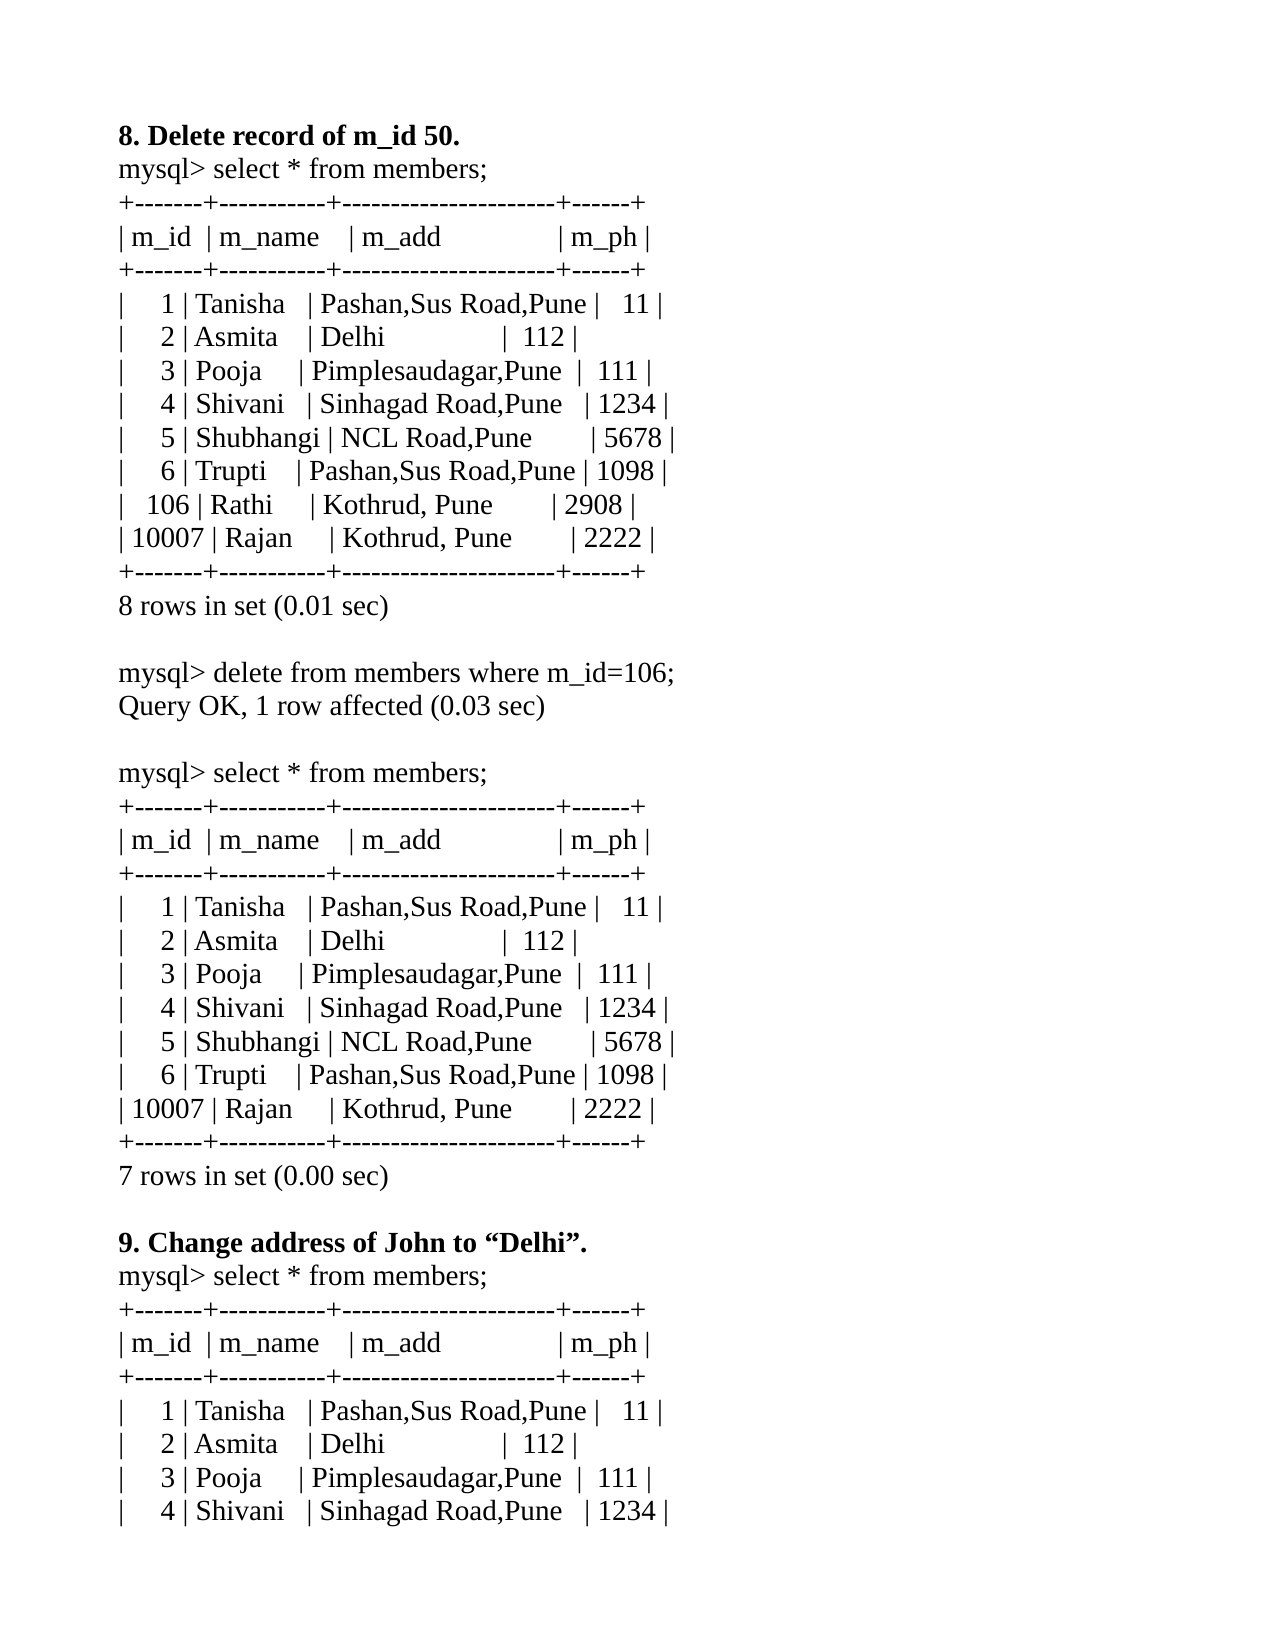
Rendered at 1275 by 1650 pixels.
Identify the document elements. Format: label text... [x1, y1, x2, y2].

text +-------+-----------+----------------------+------+ [118, 789, 1157, 822]
text | 3 | Pooja | Pimplesaudagar,Pune | 111 | [118, 1460, 1157, 1493]
text | m_id | m_name | m_add | m_ph | [118, 822, 1157, 856]
text +-------+-----------+----------------------+------+ [118, 856, 1157, 889]
text | m_id | m_name | m_add | m_ph | [118, 219, 1157, 252]
text | 1 | Tanisha | Pashan,Sus Road,Pune | 11 | [118, 286, 1157, 319]
text +-------+-----------+----------------------+------+ [118, 1124, 1157, 1158]
text | 106 | Rathi | Kothrud, Pune | 2908 | [118, 487, 1157, 521]
text | 1 | Tanisha | Pashan,Sus Road,Pune | 11 | [118, 1393, 1157, 1426]
text | 6 | Trupti | Pashan,Sus Road,Pune | 1098 | [118, 1057, 1157, 1091]
text 9. Change address of John to “Delhi”. [118, 1225, 1157, 1258]
text | 4 | Shivani | Sinhagad Road,Pune | 1234 | [118, 1493, 1157, 1527]
text | 4 | Shivani | Sinhagad Road,Pune | 1234 | [118, 990, 1157, 1024]
text +-------+-----------+----------------------+------+ [118, 185, 1157, 219]
text +-------+-----------+----------------------+------+ [118, 1292, 1157, 1326]
text mysql> select * from members; [118, 1258, 1157, 1292]
text +-------+-----------+----------------------+------+ [118, 1359, 1157, 1393]
text +-------+-----------+----------------------+------+ [118, 252, 1157, 286]
text | 1 | Tanisha | Pashan,Sus Road,Pune | 11 | [118, 889, 1157, 923]
text mysql> delete from members where m_id=106; [118, 655, 1157, 688]
text 8 rows in set (0.01 sec) [118, 588, 1157, 621]
text | 2 | Asmita | Delhi | 112 | [118, 923, 1157, 957]
text | 10007 | Rajan | Kothrud, Pune | 2222 | [118, 1091, 1157, 1124]
text | m_id | m_name | m_add | m_ph | [118, 1326, 1157, 1359]
text | 2 | Asmita | Delhi | 112 | [118, 1426, 1157, 1460]
text 7 rows in set (0.00 sec) [118, 1158, 1157, 1191]
text +-------+-----------+----------------------+------+ [118, 554, 1157, 588]
text Query OK, 1 row affected (0.03 sec) [118, 688, 1157, 722]
text | 5 | Shubhangi | NCL Road,Pune | 5678 | [118, 1024, 1157, 1057]
text mysql> select * from members; [118, 152, 1157, 185]
text | 5 | Shubhangi | NCL Road,Pune | 5678 | [118, 420, 1157, 453]
text mysql> select * from members; [118, 755, 1157, 789]
text | 2 | Asmita | Delhi | 112 | [118, 319, 1157, 353]
text | 4 | Shivani | Sinhagad Road,Pune | 1234 | [118, 386, 1157, 420]
text 8. Delete record of m_id 50. [118, 118, 1157, 152]
text | 6 | Trupti | Pashan,Sus Road,Pune | 1098 | [118, 453, 1157, 487]
text | 3 | Pooja | Pimplesaudagar,Pune | 111 | [118, 957, 1157, 990]
text | 10007 | Rajan | Kothrud, Pune | 2222 | [118, 521, 1157, 554]
text | 3 | Pooja | Pimplesaudagar,Pune | 111 | [118, 353, 1157, 386]
